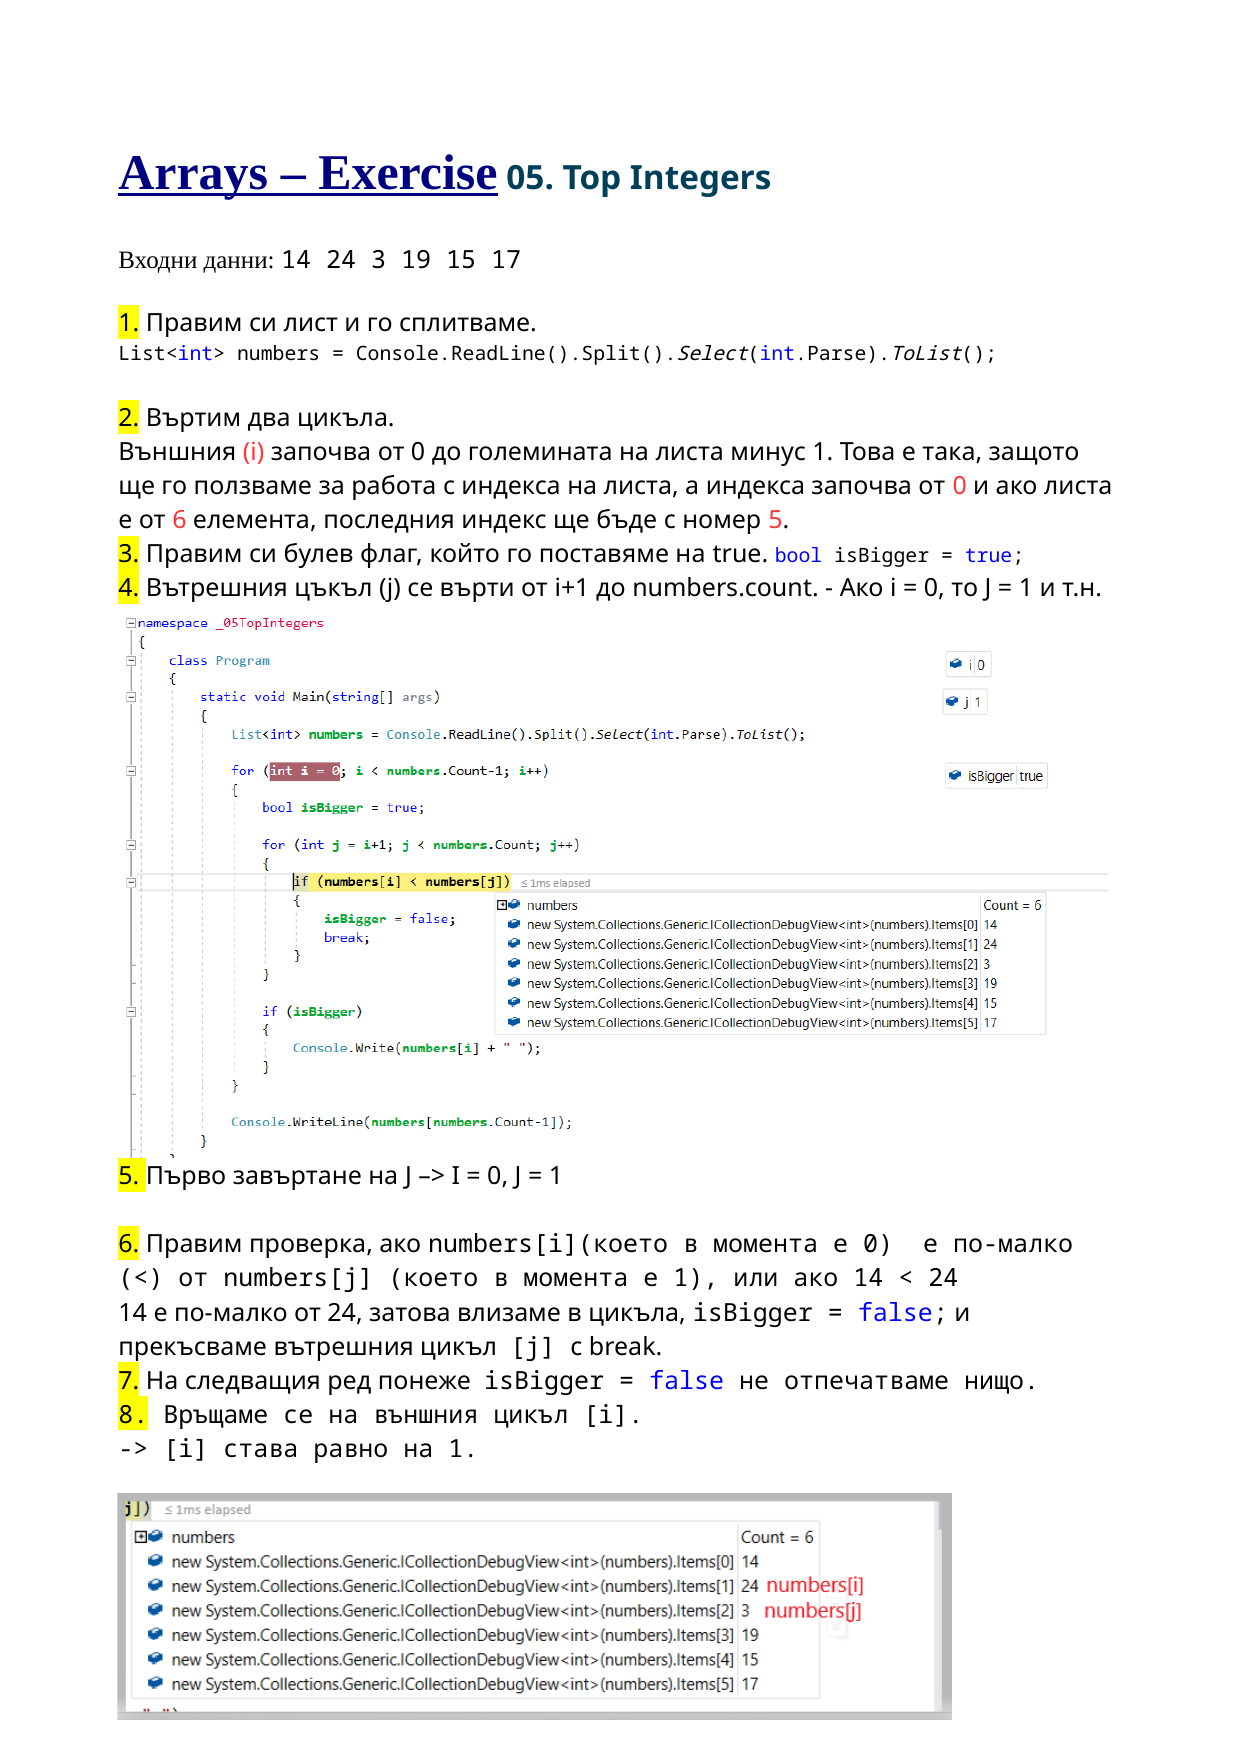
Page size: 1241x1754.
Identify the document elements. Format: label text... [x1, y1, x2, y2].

picture [117, 1493, 952, 1720]
text 1. Правим си лист и го сплитваме. List<int> numbers = Console.ReadLine().Split().Select(int.Parse).ToList(); [118, 305, 1122, 366]
text 2. Въртим два цикъла. Външния (i) започва от 0 до големината на листа минус 1. Това е така, защото ще го ползваме за работа с индекса на листа, а индекса започва от 0 и ако листа е от 6 елемента, последния индекс ще бъде с номер 5. 3. Правим си булев флаг, който го поставяме на true. bool isBigger = true; 4. Вътрешния цъкъл (j) се върти от i+1 до numbers.count. - Ако i = 0, то J = 1 и т.н. 5. Първо завъртане на J –> I = 0, J = 1 6. Правим проверка, ако numbers[i](което в момента е 0) е по-малко (<) от numbers[j] (което в момента е 1), или ако 14 < 24 14 е по-малко от 24, затова влизаме в цикъла, isBigger = false; и прекъсваме вътрешния цикъл [j] с break. 7. На следващия ред понеже isBigger = false не отпечатваме нищо. 8. Връщаме се на външния цикъл [i]. -> [i] става равно на 1. [118, 366, 1122, 1464]
subtitle Arrays – Exercise 05. Top Integers [118, 143, 1122, 201]
text Входни данни: 14 24 3 19 15 17 [118, 242, 1122, 276]
picture [120, 609, 1109, 1158]
